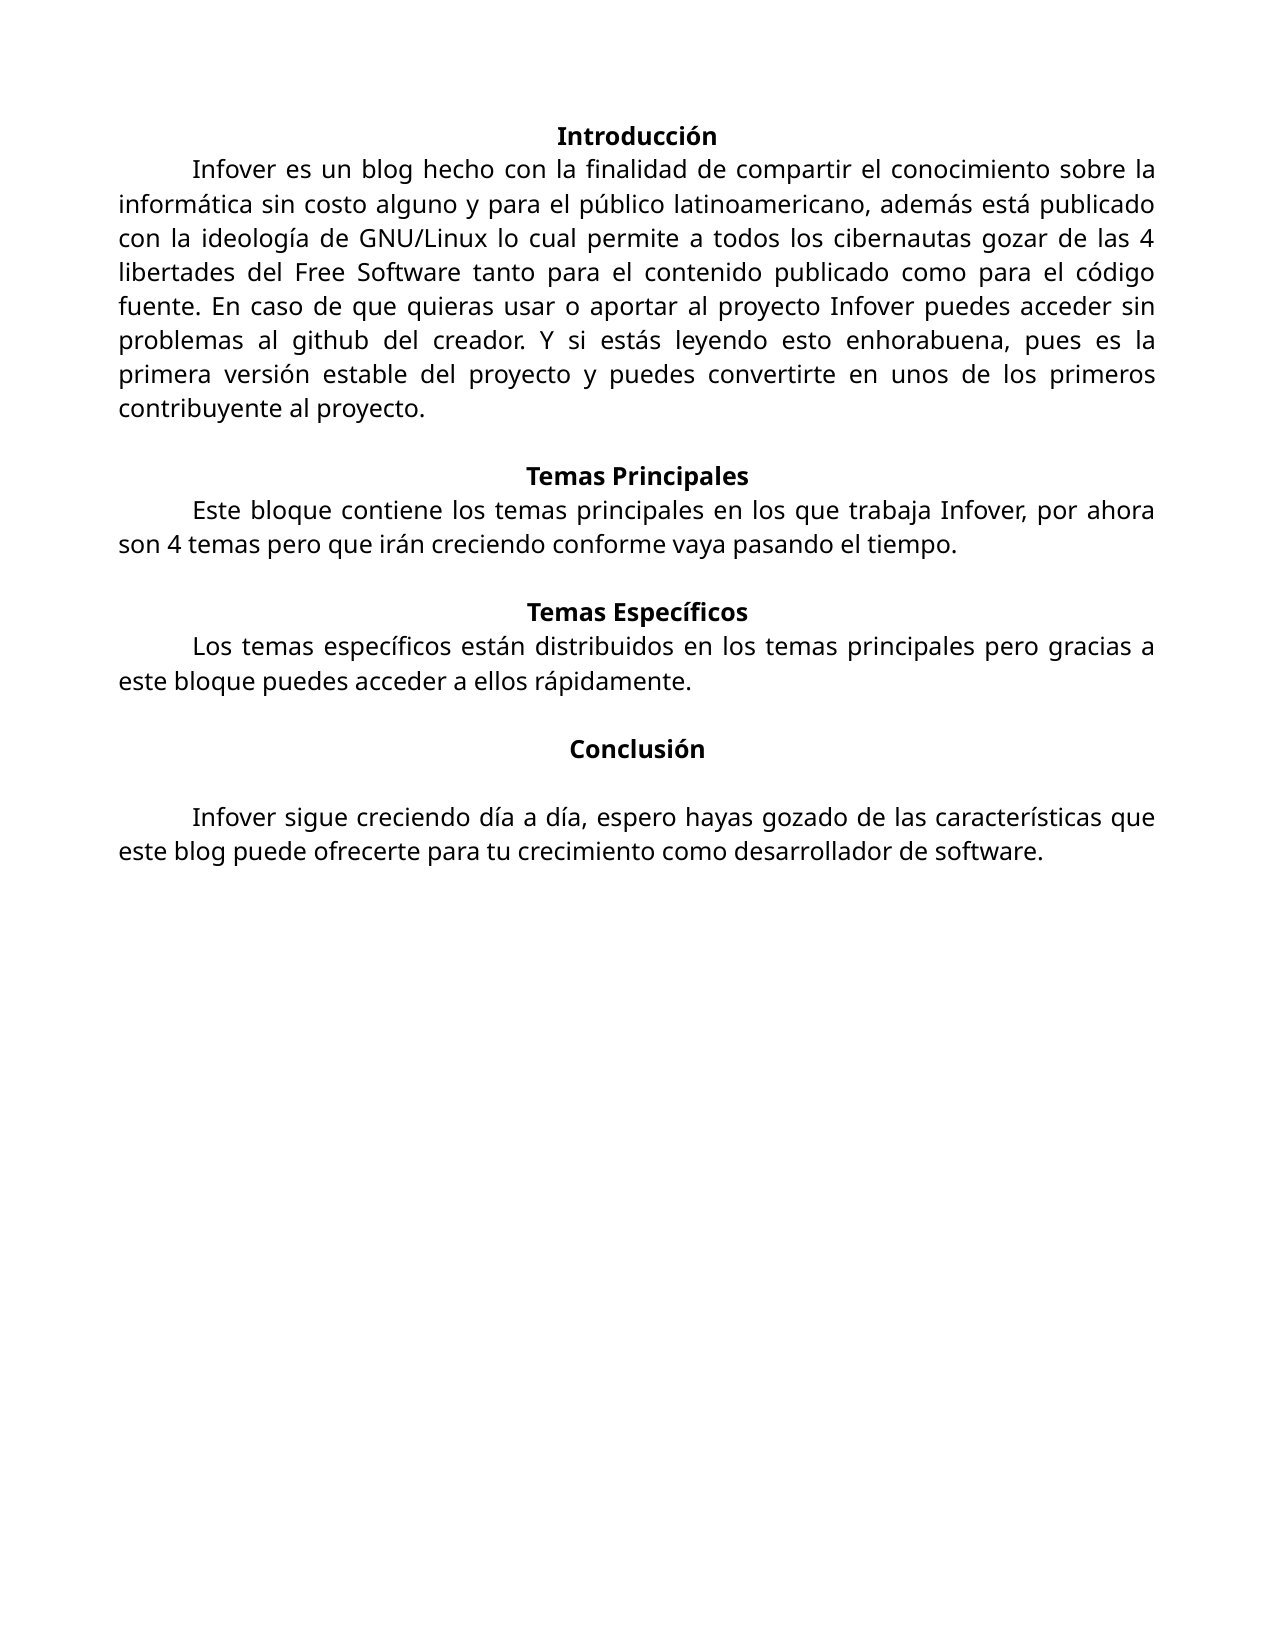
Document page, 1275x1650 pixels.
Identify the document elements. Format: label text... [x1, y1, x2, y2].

text Introducción [118, 118, 1157, 152]
text Temas Específicos [118, 595, 1157, 629]
text Infover es un blog hecho con la finalidad de compartir el conocimiento sobre la informática sin costo alguno y para el público latinoamericano, además está publicado con la ideología de GNU/Linux lo cual permite a todos los cibernautas gozar de las 4 libertades del Free Software tanto para el contenido publicado como para el código fuente. En caso de que quieras usar o aportar al proyecto Infover puedes acceder sin problemas al github del creador. Y si estás leyendo esto enhorabuena, pues es la primera versión estable del proyecto y puedes convertirte en unos de los primeros contribuyente al proyecto. [118, 152, 1157, 425]
text Infover sigue creciendo día a día, espero hayas gozado de las características que este blog puede ofrecerte para tu crecimiento como desarrollador de software. [118, 799, 1157, 867]
text Este bloque contiene los temas principales en los que trabaja Infover, por ahora son 4 temas pero que irán creciendo conforme vaya pasando el tiempo. [118, 493, 1157, 561]
text Los temas específicos están distribuidos en los temas principales pero gracias a este bloque puedes acceder a ellos rápidamente. [118, 629, 1157, 697]
text Conclusión [118, 731, 1157, 765]
text Temas Principales [118, 459, 1157, 493]
